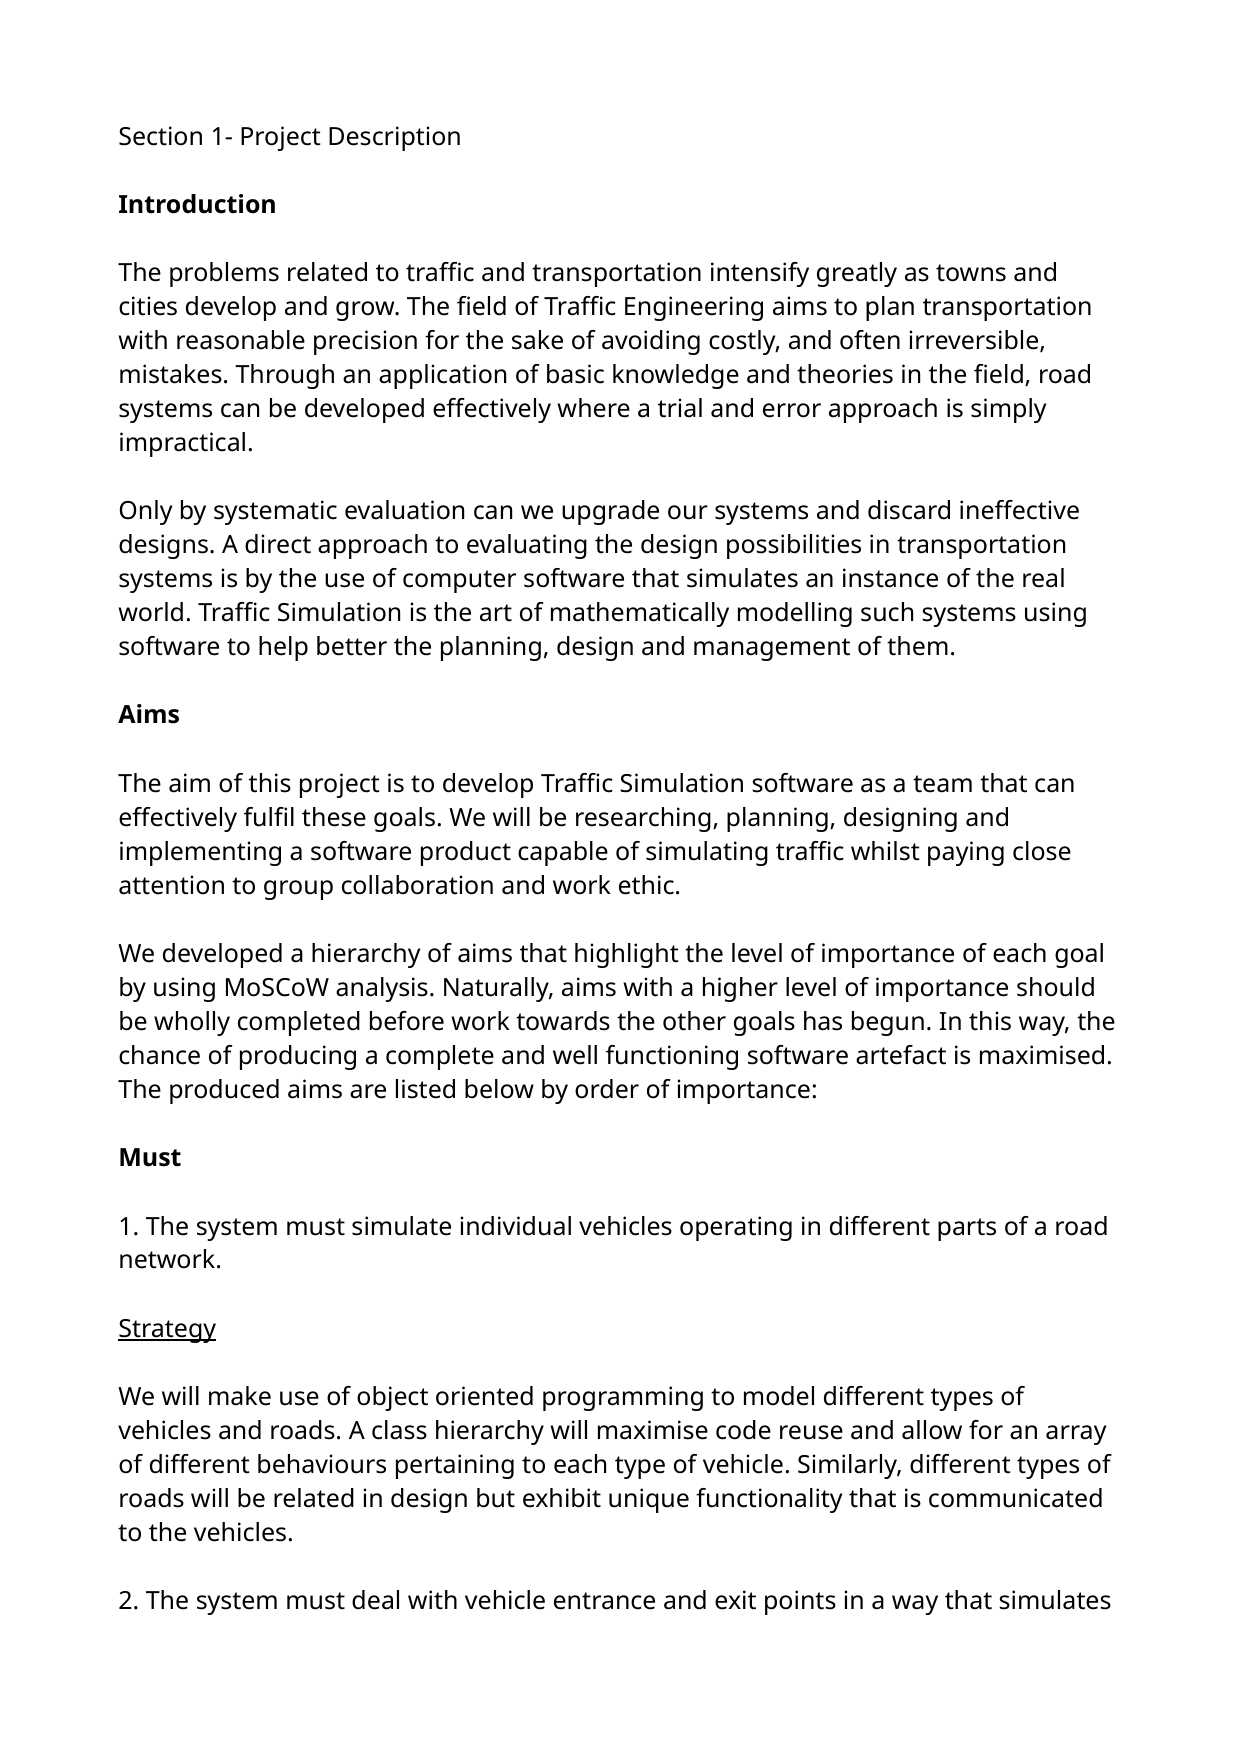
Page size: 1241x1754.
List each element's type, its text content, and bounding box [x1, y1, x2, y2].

text Strategy [118, 1310, 1122, 1344]
text The problems related to traffic and transportation intensify greatly as towns and cities develop and grow. The field of Traffic Engineering aims to plan transportation with reasonable precision for the sake of avoiding costly, and often irreversible, mistakes. Through an application of basic knowledge and theories in the field, road systems can be developed effectively where a trial and error approach is simply impractical. [118, 254, 1122, 459]
text The aim of this project is to develop Traffic Simulation software as a team that can effectively fulfil these goals. We will be researching, planning, designing and implementing a software product capable of simulating traffic whilst paying close attention to group collaboration and work ethic. [118, 765, 1122, 902]
text Aims [118, 697, 1122, 731]
text Introduction [118, 186, 1122, 220]
text We developed a hierarchy of aims that highlight the level of importance of each goal by using MoSCoW analysis. Naturally, aims with a higher level of importance should be wholly completed before work towards the other goals has begun. In this way, the chance of producing a complete and well functioning software artefact is maximised. The produced aims are listed below by order of importance: [118, 936, 1122, 1106]
text 1. The system must simulate individual vehicles operating in different parts of a road network. [118, 1208, 1122, 1276]
text Section 1- Project Description [118, 118, 1122, 152]
text We will make use of object oriented programming to model different types of vehicles and roads. A class hierarchy will maximise code reuse and allow for an array of different behaviours pertaining to each type of vehicle. Similarly, different types of roads will be related in design but exhibit unique functionality that is communicated to the vehicles. [118, 1378, 1122, 1549]
text 2. The system must deal with vehicle entrance and exit points in a way that simulates [118, 1583, 1122, 1617]
text Must [118, 1140, 1122, 1174]
text Only by systematic evaluation can we upgrade our systems and discard ineffective designs. A direct approach to evaluating the design possibilities in transportation systems is by the use of computer software that simulates an instance of the real world. Traffic Simulation is the art of mathematically modelling such systems using software to help better the planning, design and management of them. [118, 493, 1122, 663]
